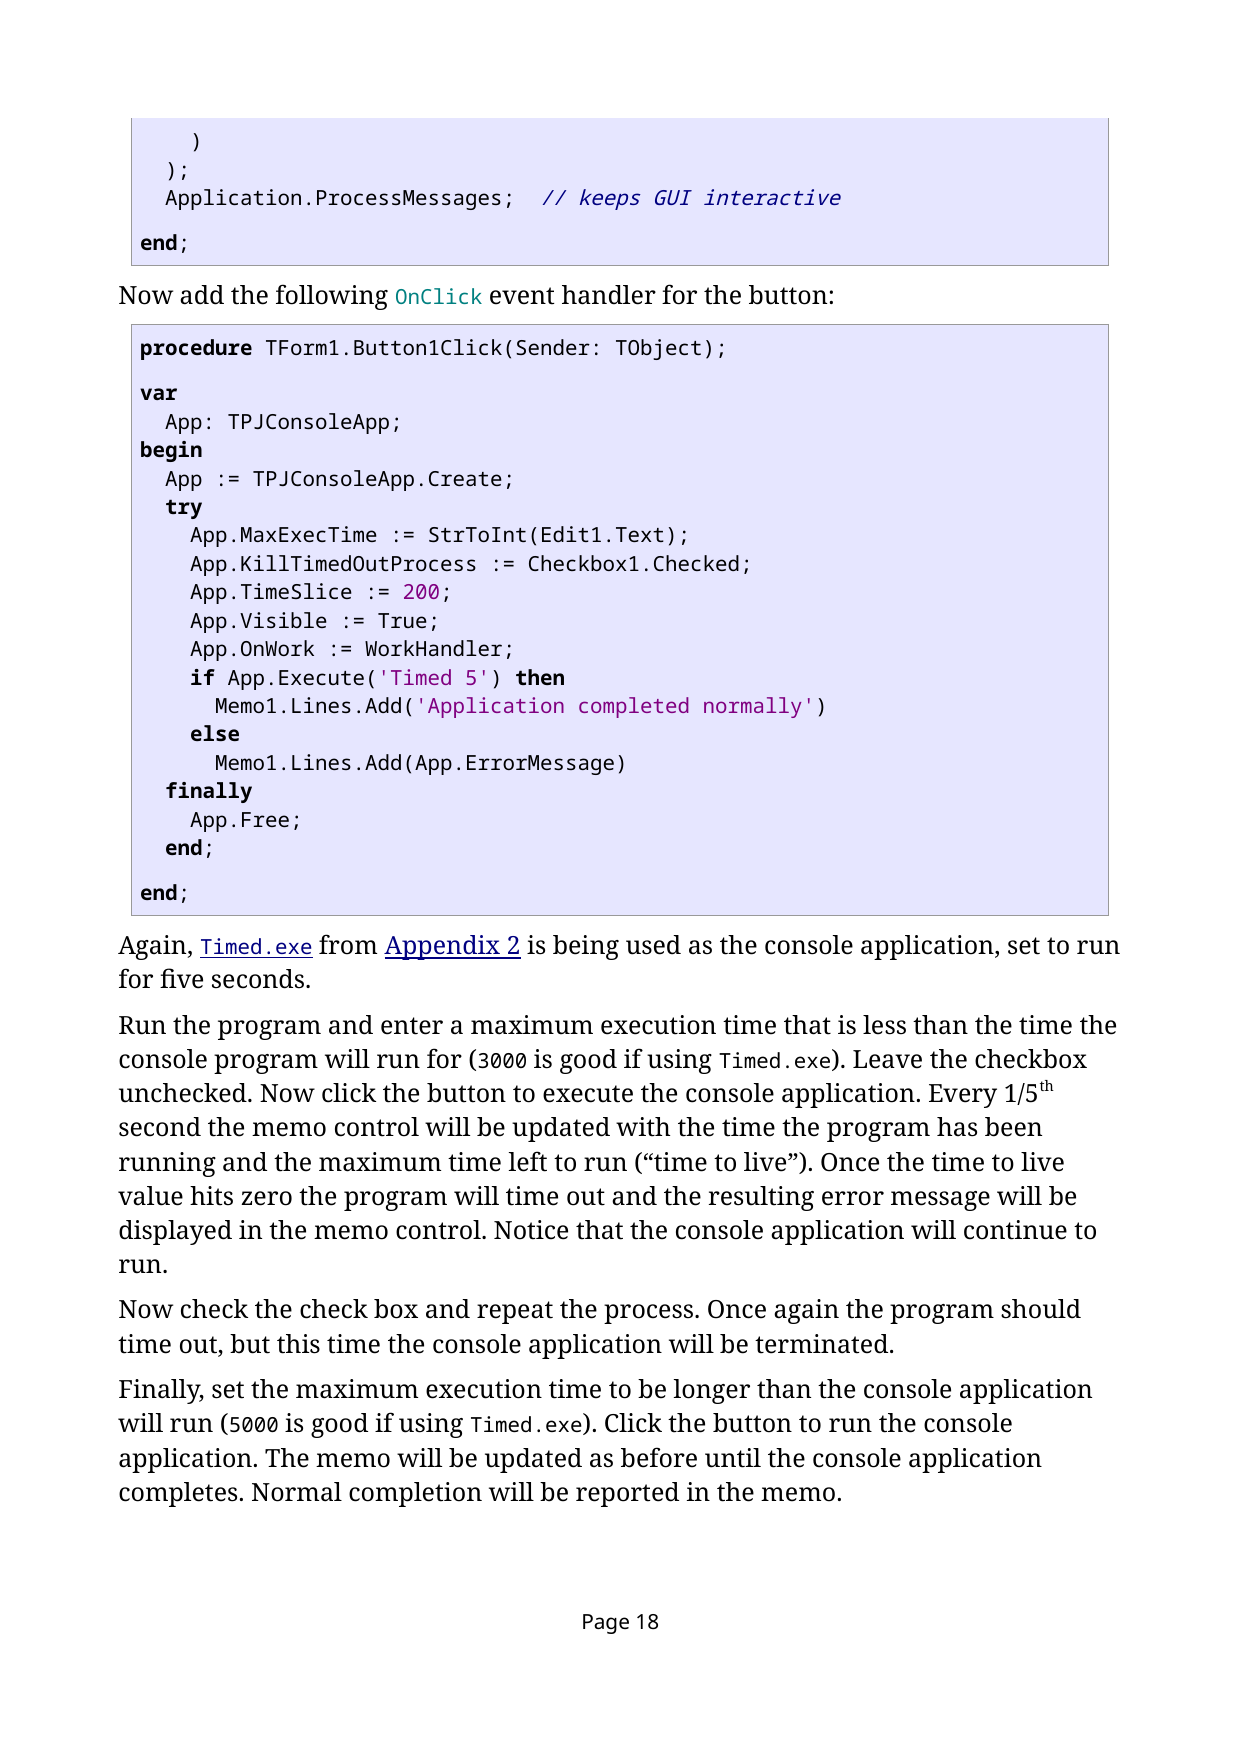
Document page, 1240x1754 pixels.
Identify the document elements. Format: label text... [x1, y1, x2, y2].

text Memo1.Lines.Add(App.ErrorMessage) [132, 748, 1108, 776]
text else [132, 719, 1108, 748]
text end; [132, 220, 1108, 265]
text try [132, 492, 1108, 521]
text Now check the check box and repeat the process. Once again the program should time out, but this time the console application will be terminated. [118, 1292, 1122, 1360]
text App.TimeSlice := 200; [132, 577, 1108, 606]
text begin [132, 435, 1108, 464]
text App: TPJConsoleApp; [132, 407, 1108, 435]
text Memo1.Lines.Add('Application completed normally') [132, 691, 1108, 719]
text end; [132, 870, 1108, 915]
text App.MaxExecTime := StrToInt(Edit1.Text); [132, 521, 1108, 549]
text finally [132, 776, 1108, 805]
text if App.Execute('Timed 5') then [132, 663, 1108, 691]
text Finally, set the maximum execution time to be longer than the console application will run (5000 is good if using Timed.exe). Click the button to run the console application. The memo will be updated as before until the console application completes. Normal completion will be reported in the memo. [118, 1372, 1122, 1508]
text App.Free; [132, 805, 1108, 833]
text Application.ProcessMessages; // keeps GUI interactive [132, 183, 1108, 220]
text ) [132, 118, 1108, 155]
text Now add the following OnClick event handler for the button: [118, 278, 1122, 312]
text end; [132, 833, 1108, 870]
text App.Visible := True; [132, 606, 1108, 634]
text App := TPJConsoleApp.Create; [132, 464, 1108, 492]
text procedure TForm1.Button1Click(Sender: TObject); [132, 325, 1108, 370]
text Run the program and enter a maximum execution time that is less than the time the console program will run for (3000 is good if using Timed.exe). Leave the checkbox unchecked. Now click the button to execute the console application. Every 1/5th second the memo control will be updated with the time the program has been running and the maximum time left to run (“time to live”). Once the time to live value hits zero the program will time out and the resulting error message will be displayed in the memo control. Notice that the console application will continue to run. [118, 1008, 1122, 1280]
text var [132, 370, 1108, 407]
text Again, Timed.exe from Appendix 2 is being used as the console application, set to run for five seconds. [118, 928, 1122, 996]
text ); [132, 155, 1108, 183]
text App.OnWork := WorkHandler; [132, 634, 1108, 663]
text App.KillTimedOutProcess := Checkbox1.Checked; [132, 549, 1108, 577]
